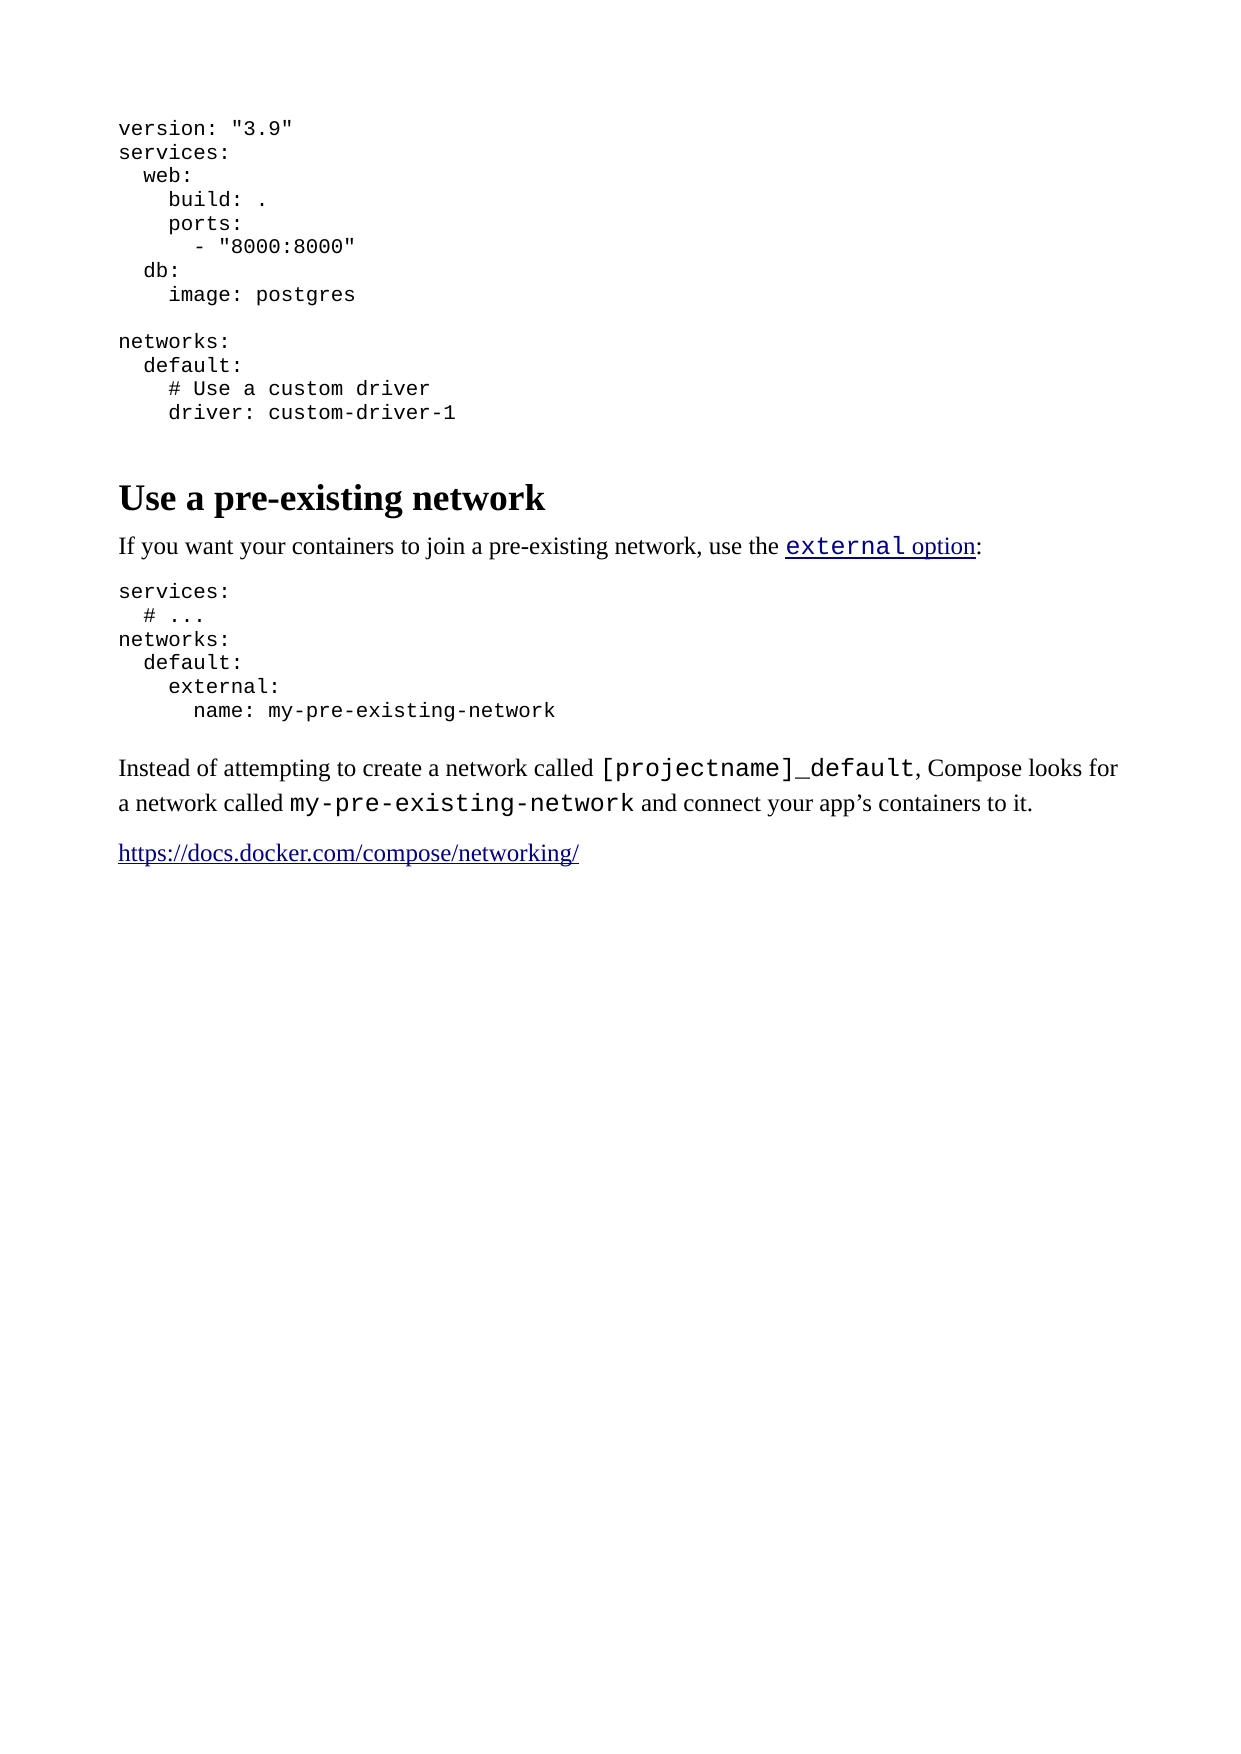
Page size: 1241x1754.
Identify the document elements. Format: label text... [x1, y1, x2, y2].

text web: [118, 165, 1122, 189]
text # ... [118, 605, 1122, 629]
text driver: custom-driver-1 [118, 402, 1122, 426]
text name: my-pre-existing-network [118, 700, 1122, 723]
text # Use a custom driver [118, 378, 1122, 402]
text version: "3.9" [118, 118, 1122, 142]
text build: . [118, 189, 1122, 213]
text db: [118, 260, 1122, 284]
text - "8000:8000" [118, 236, 1122, 260]
text services: [118, 581, 1122, 605]
text default: [118, 652, 1122, 676]
text external: [118, 676, 1122, 700]
text If you want your containers to join a pre-existing network, use the external option: [118, 531, 1122, 562]
text services: [118, 142, 1122, 165]
text networks: [118, 629, 1122, 652]
text ports: [118, 213, 1122, 236]
text https://docs.docker.com/compose/networking/ [118, 838, 1122, 867]
text default: [118, 354, 1122, 378]
text networks: [118, 331, 1122, 354]
text image: postgres [118, 284, 1122, 307]
subtitle Use a pre-existing network [118, 476, 1122, 519]
text Instead of attempting to create a network called [projectname]_default, Compose looks for a network called my-pre-existing-network and connect your app’s containers to it. [118, 753, 1122, 819]
